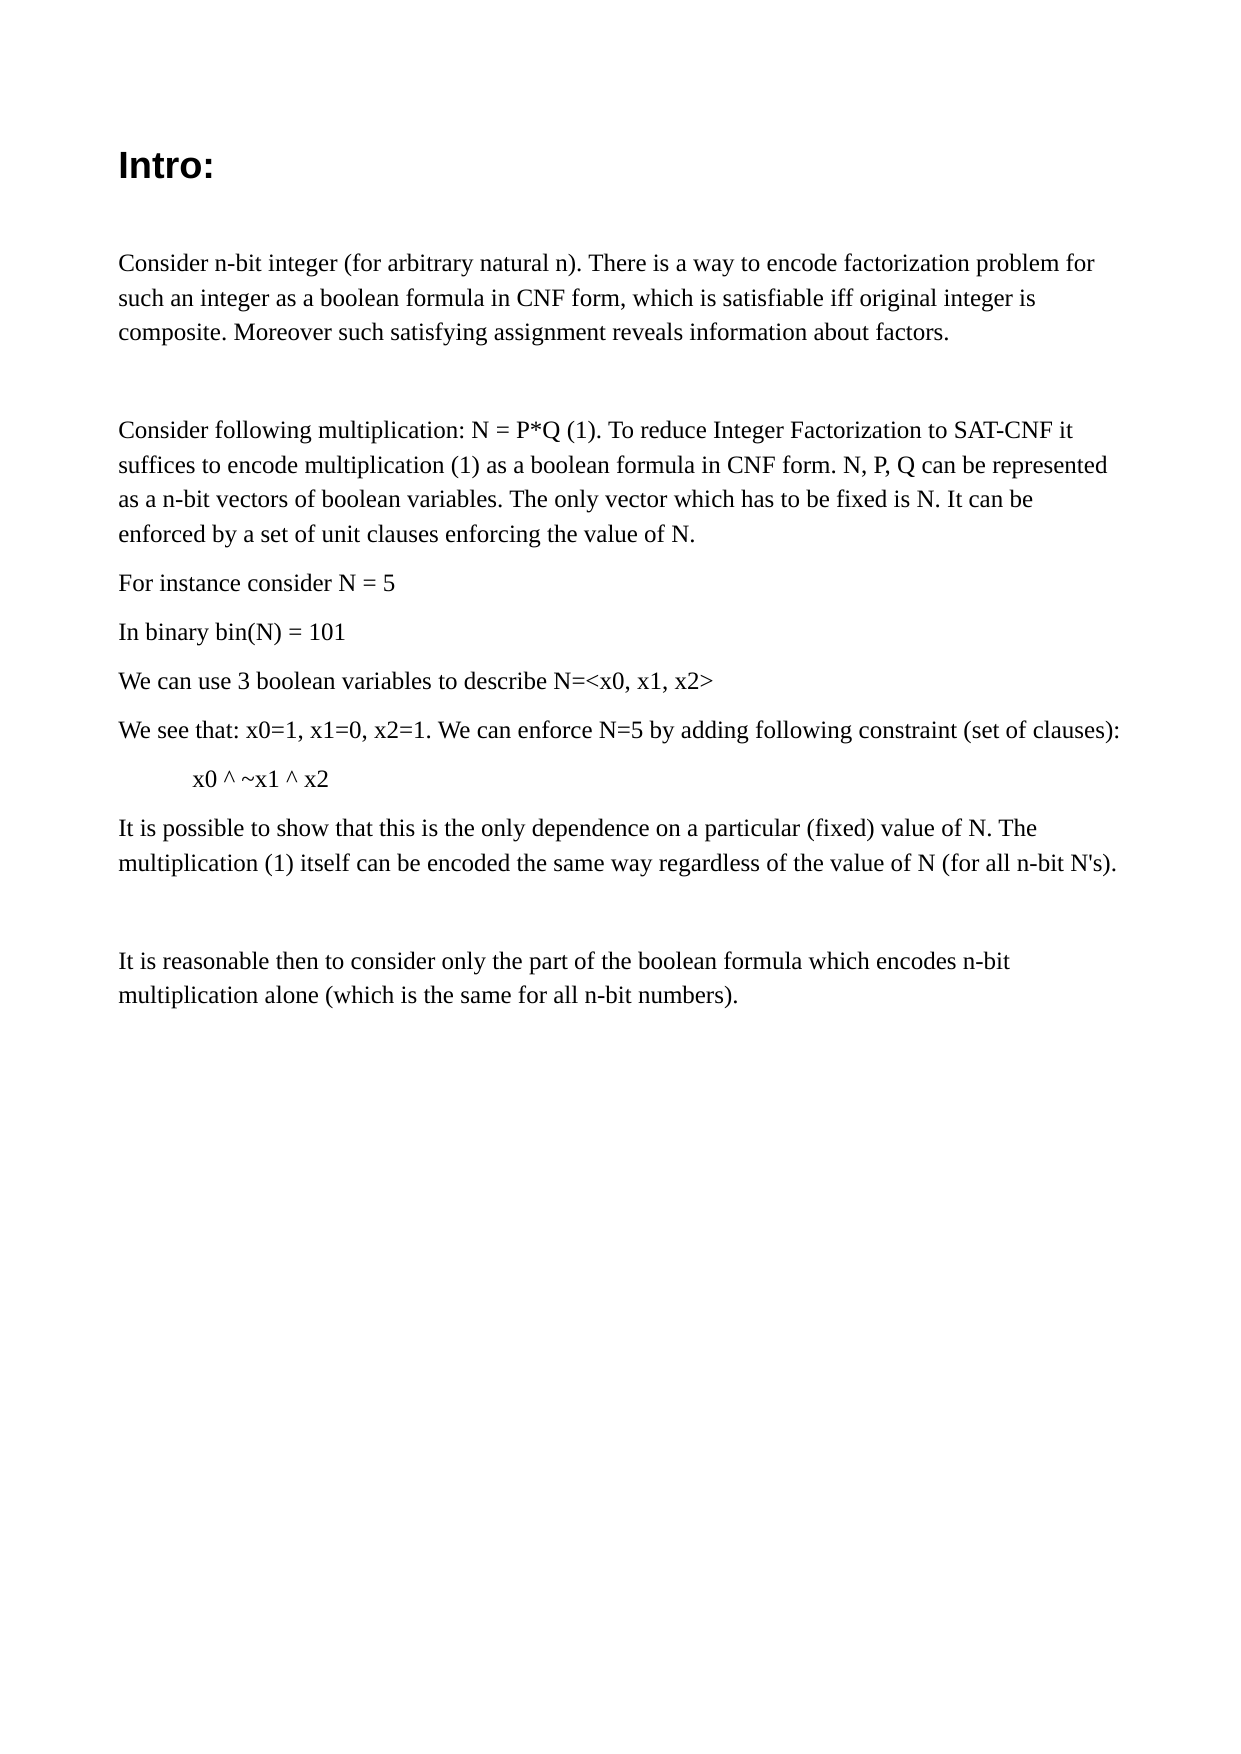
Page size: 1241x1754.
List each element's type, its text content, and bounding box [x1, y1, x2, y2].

text It is possible to show that this is the only dependence on a particular (fixed) value of N. The multiplication (1) itself can be encoded the same way regardless of the value of N (for all n-bit N's). [118, 813, 1122, 876]
text x0 ^ ~x1 ^ x2 [118, 764, 1122, 793]
text It is reasonable then to consider only the part of the boolean formula which encodes n-bit multiplication alone (which is the same for all n-bit numbers). [118, 946, 1122, 1009]
text We see that: x0=1, x1=0, x2=1. We can enforce N=5 by adding following constraint (set of clauses): [118, 715, 1122, 744]
text For instance consider N = 5 [118, 568, 1122, 597]
text We can use 3 boolean variables to describe N=<x0, x1, x2> [118, 666, 1122, 695]
text Consider following multiplication: N = P*Q (1). To reduce Integer Factorization to SAT-CNF it suffices to encode multiplication (1) as a boolean formula in CNF form. N, P, Q can be represented as a n-bit vectors of boolean variables. The only vector which has to be fixed is N. It can be enforced by a set of unit clauses enforcing the value of N. [118, 415, 1122, 548]
text Consider n-bit integer (for arbitrary natural n). There is a way to encode factorization problem for such an integer as a boolean formula in CNF form, which is satisfiable iff original integer is composite. Moreover such satisfying assignment reveals information about factors. [118, 248, 1122, 346]
subtitle Intro: [118, 143, 1122, 187]
text In binary bin(N) = 101 [118, 617, 1122, 646]
